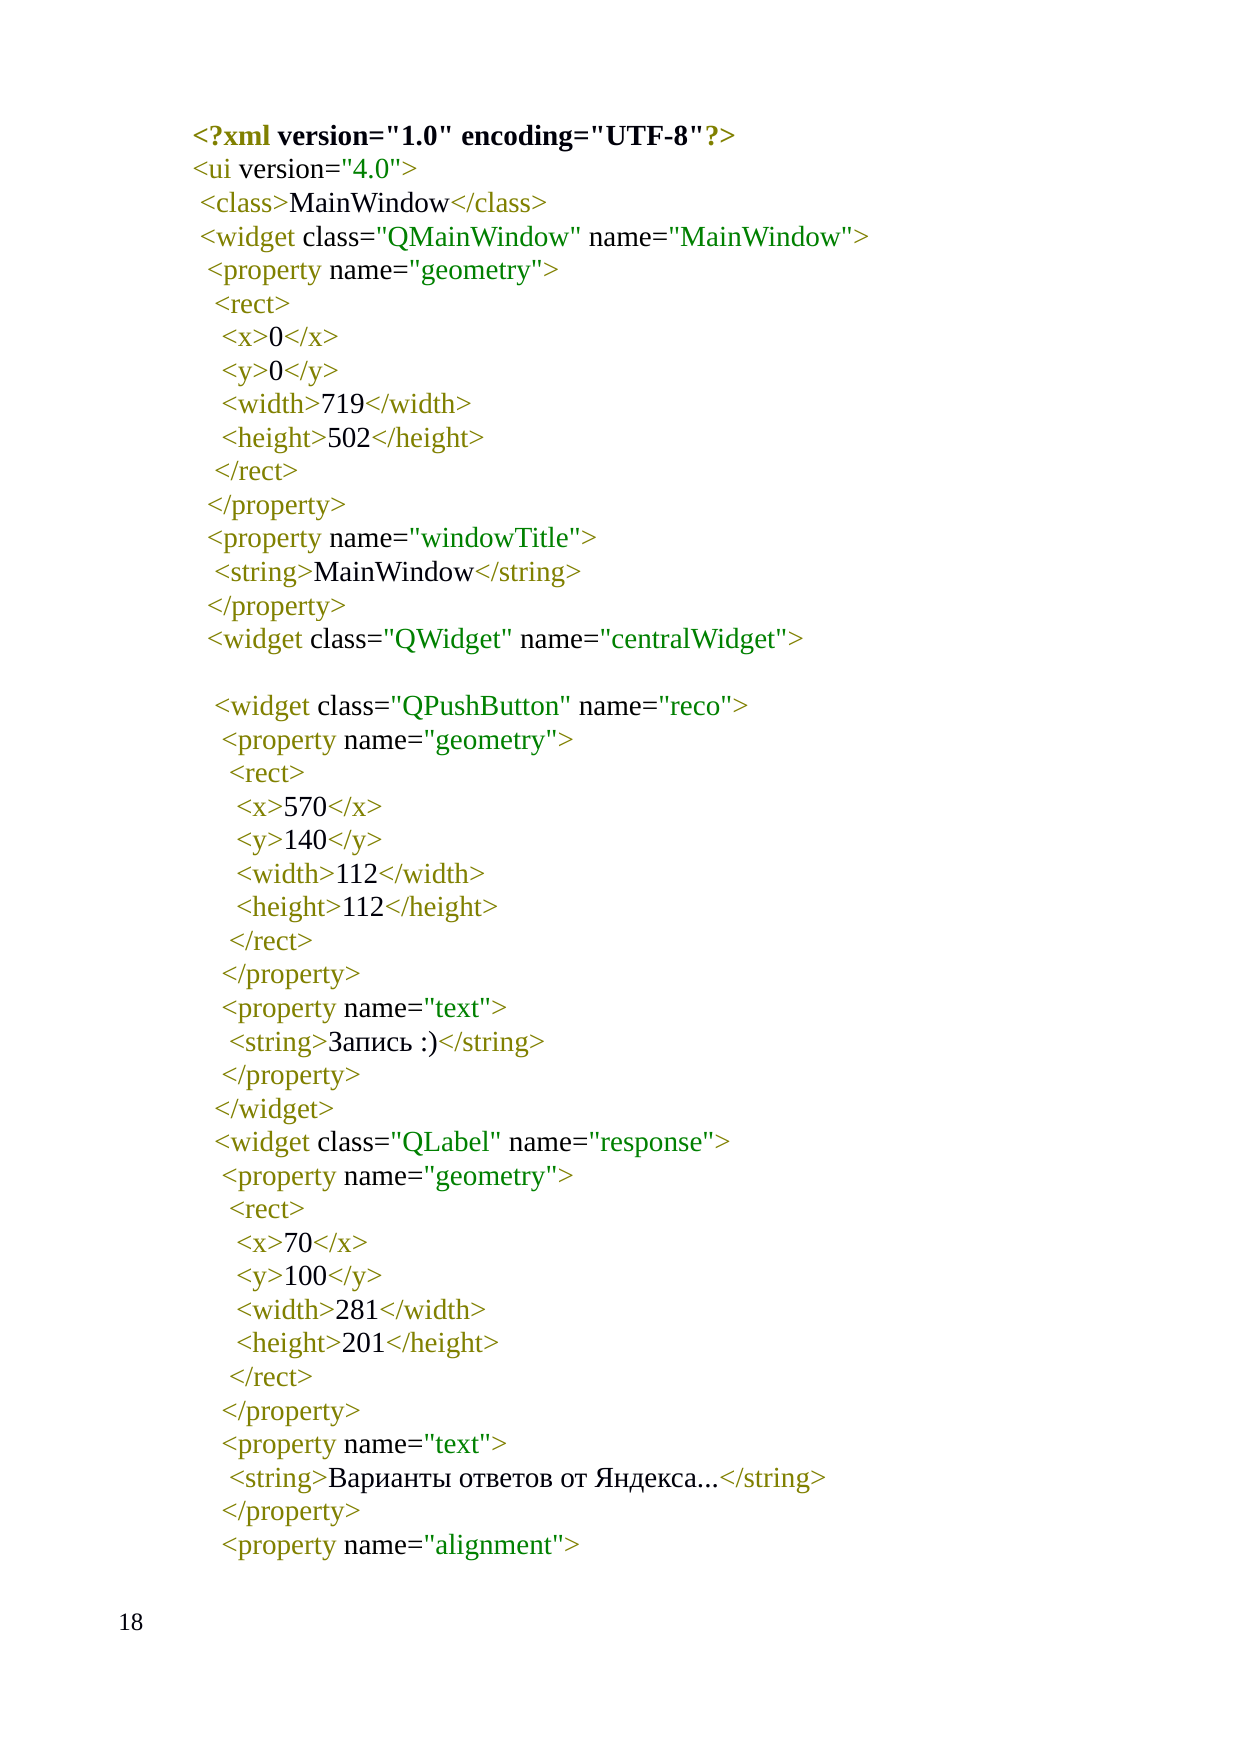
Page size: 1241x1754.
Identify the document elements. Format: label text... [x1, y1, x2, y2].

text </widget> [118, 1091, 1122, 1124]
text <x>0</x> [118, 319, 1122, 353]
text <rect> [118, 755, 1122, 789]
text <height>201</height> [118, 1326, 1122, 1359]
text <property name="alignment"> [118, 1527, 1122, 1560]
text <string>MainWindow</string> [118, 554, 1122, 588]
text <property name="geometry"> [118, 722, 1122, 755]
text <string>Варианты ответов от Яндекса...</string> [118, 1460, 1122, 1493]
text <widget class="QWidget" name="centralWidget"> [118, 621, 1122, 655]
text </property> [118, 588, 1122, 621]
text <property name="geometry"> [118, 252, 1122, 286]
text <x>70</x> [118, 1225, 1122, 1258]
text <property name="text"> [118, 990, 1122, 1024]
text <width>112</width> [118, 856, 1122, 889]
text <property name="windowTitle"> [118, 521, 1122, 554]
text <rect> [118, 286, 1122, 319]
text <rect> [118, 1191, 1122, 1225]
text </property> [118, 1493, 1122, 1527]
text <height>502</height> [118, 420, 1122, 453]
text <widget class="QPushButton" name="reco"> [118, 688, 1122, 722]
text <property name="text"> [118, 1426, 1122, 1460]
text </property> [118, 1057, 1122, 1091]
text </rect> [118, 453, 1122, 487]
text <y>140</y> [118, 822, 1122, 856]
text </property> [118, 957, 1122, 990]
text <property name="geometry"> [118, 1158, 1122, 1191]
text <y>0</y> [118, 353, 1122, 386]
text <widget class="QLabel" name="response"> [118, 1124, 1122, 1158]
text </property> [118, 487, 1122, 521]
text </rect> [118, 923, 1122, 957]
text <height>112</height> [118, 889, 1122, 923]
text <y>100</y> [118, 1258, 1122, 1292]
text <ui version="4.0"> [118, 152, 1122, 185]
text <class>MainWindow</class> [118, 185, 1122, 219]
text <width>281</width> [118, 1292, 1122, 1326]
text <width>719</width> [118, 386, 1122, 420]
text <widget class="QMainWindow" name="MainWindow"> [118, 219, 1122, 252]
text <string>Запись :)</string> [118, 1024, 1122, 1057]
text </rect> [118, 1359, 1122, 1393]
text </property> [118, 1393, 1122, 1426]
text <x>570</x> [118, 789, 1122, 822]
text <?xml version="1.0" encoding="UTF-8"?> [118, 118, 1122, 152]
